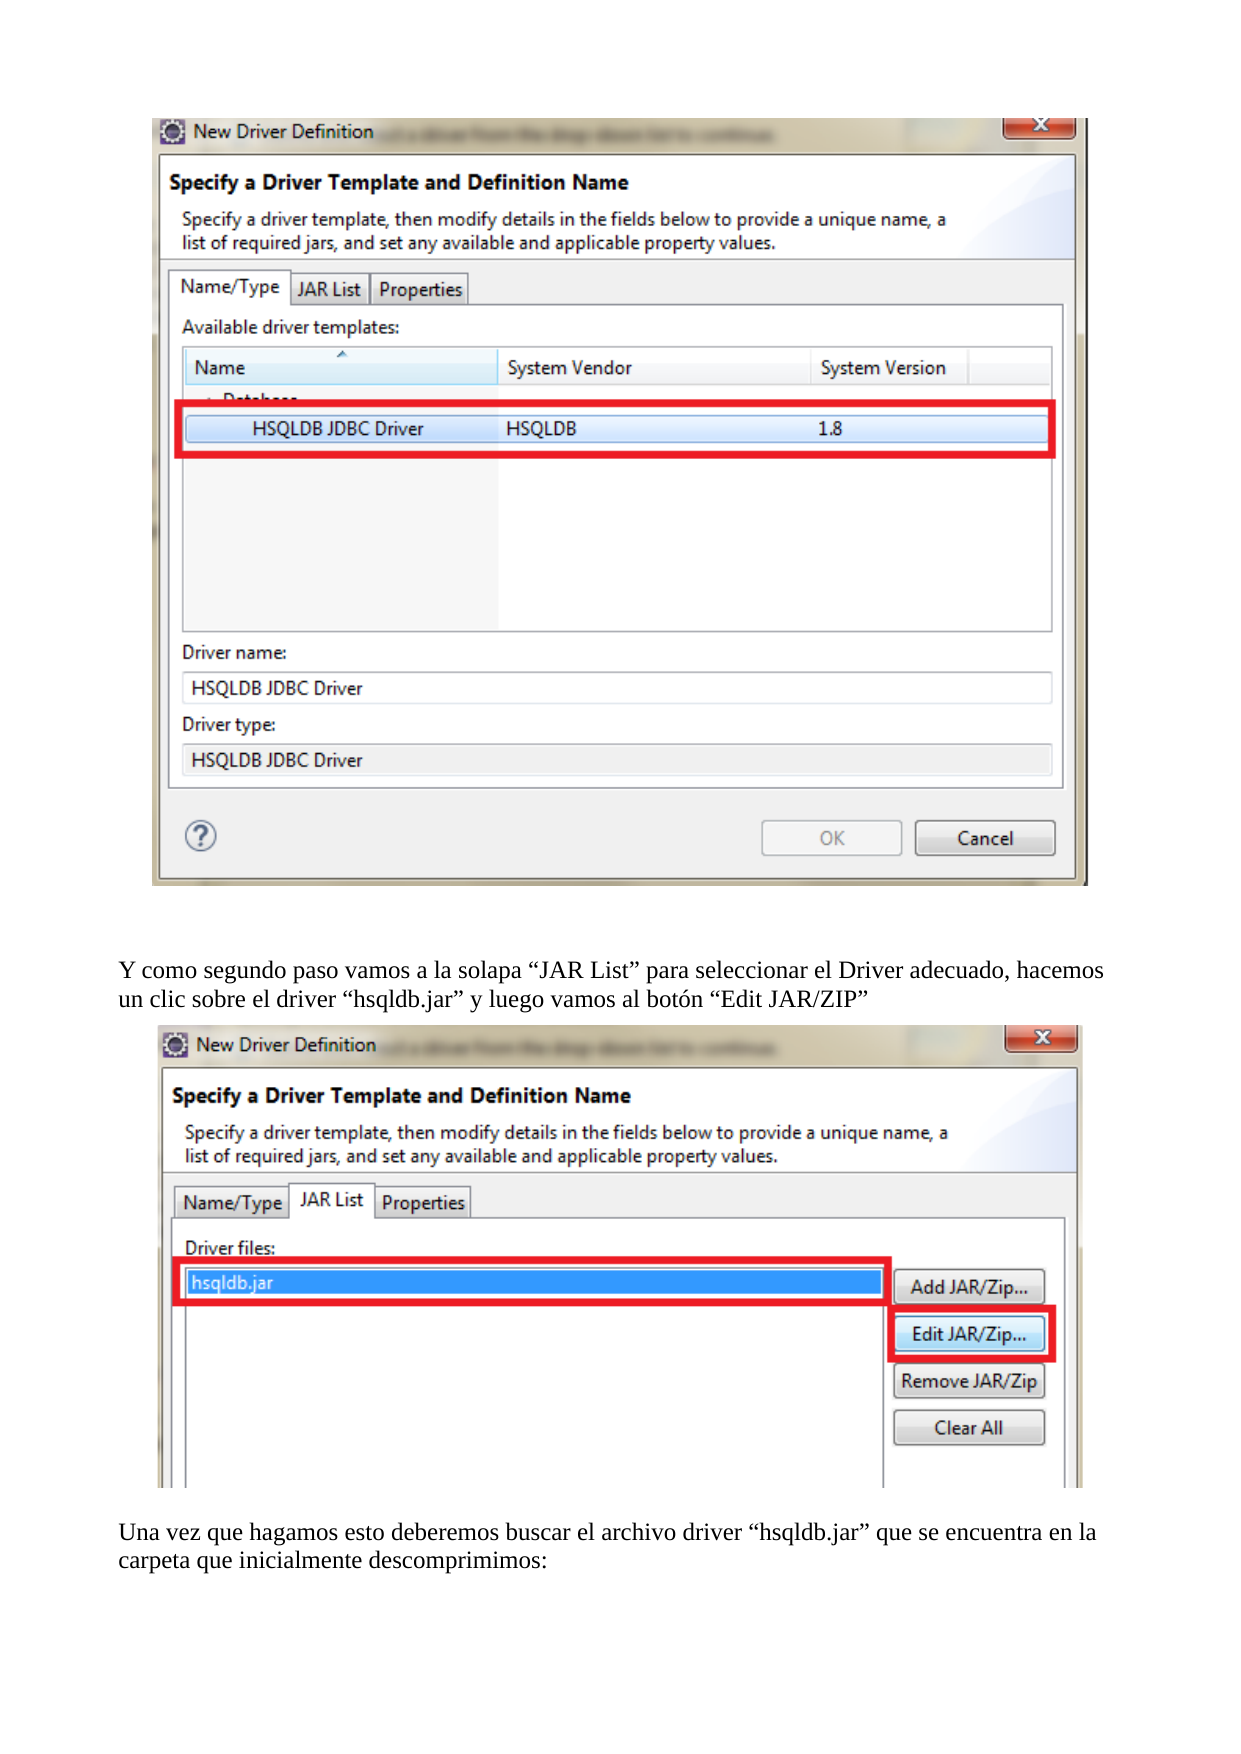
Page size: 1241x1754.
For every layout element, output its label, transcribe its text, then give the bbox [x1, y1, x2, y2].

picture [157, 1025, 1083, 1488]
text Una vez que hagamos esto deberemos buscar el archivo driver “hsqldb.jar” que se encuentra en la carpeta que inicialmente descomprimimos: [118, 1517, 1122, 1574]
picture [152, 118, 1089, 886]
text Y como segundo paso vamos a la solapa “JAR List” para seleccionar el Driver adecuado, hacemos un clic sobre el driver “hsqldb.jar” y luego vamos al botón “Edit JAR/ZIP” [118, 955, 1122, 1013]
